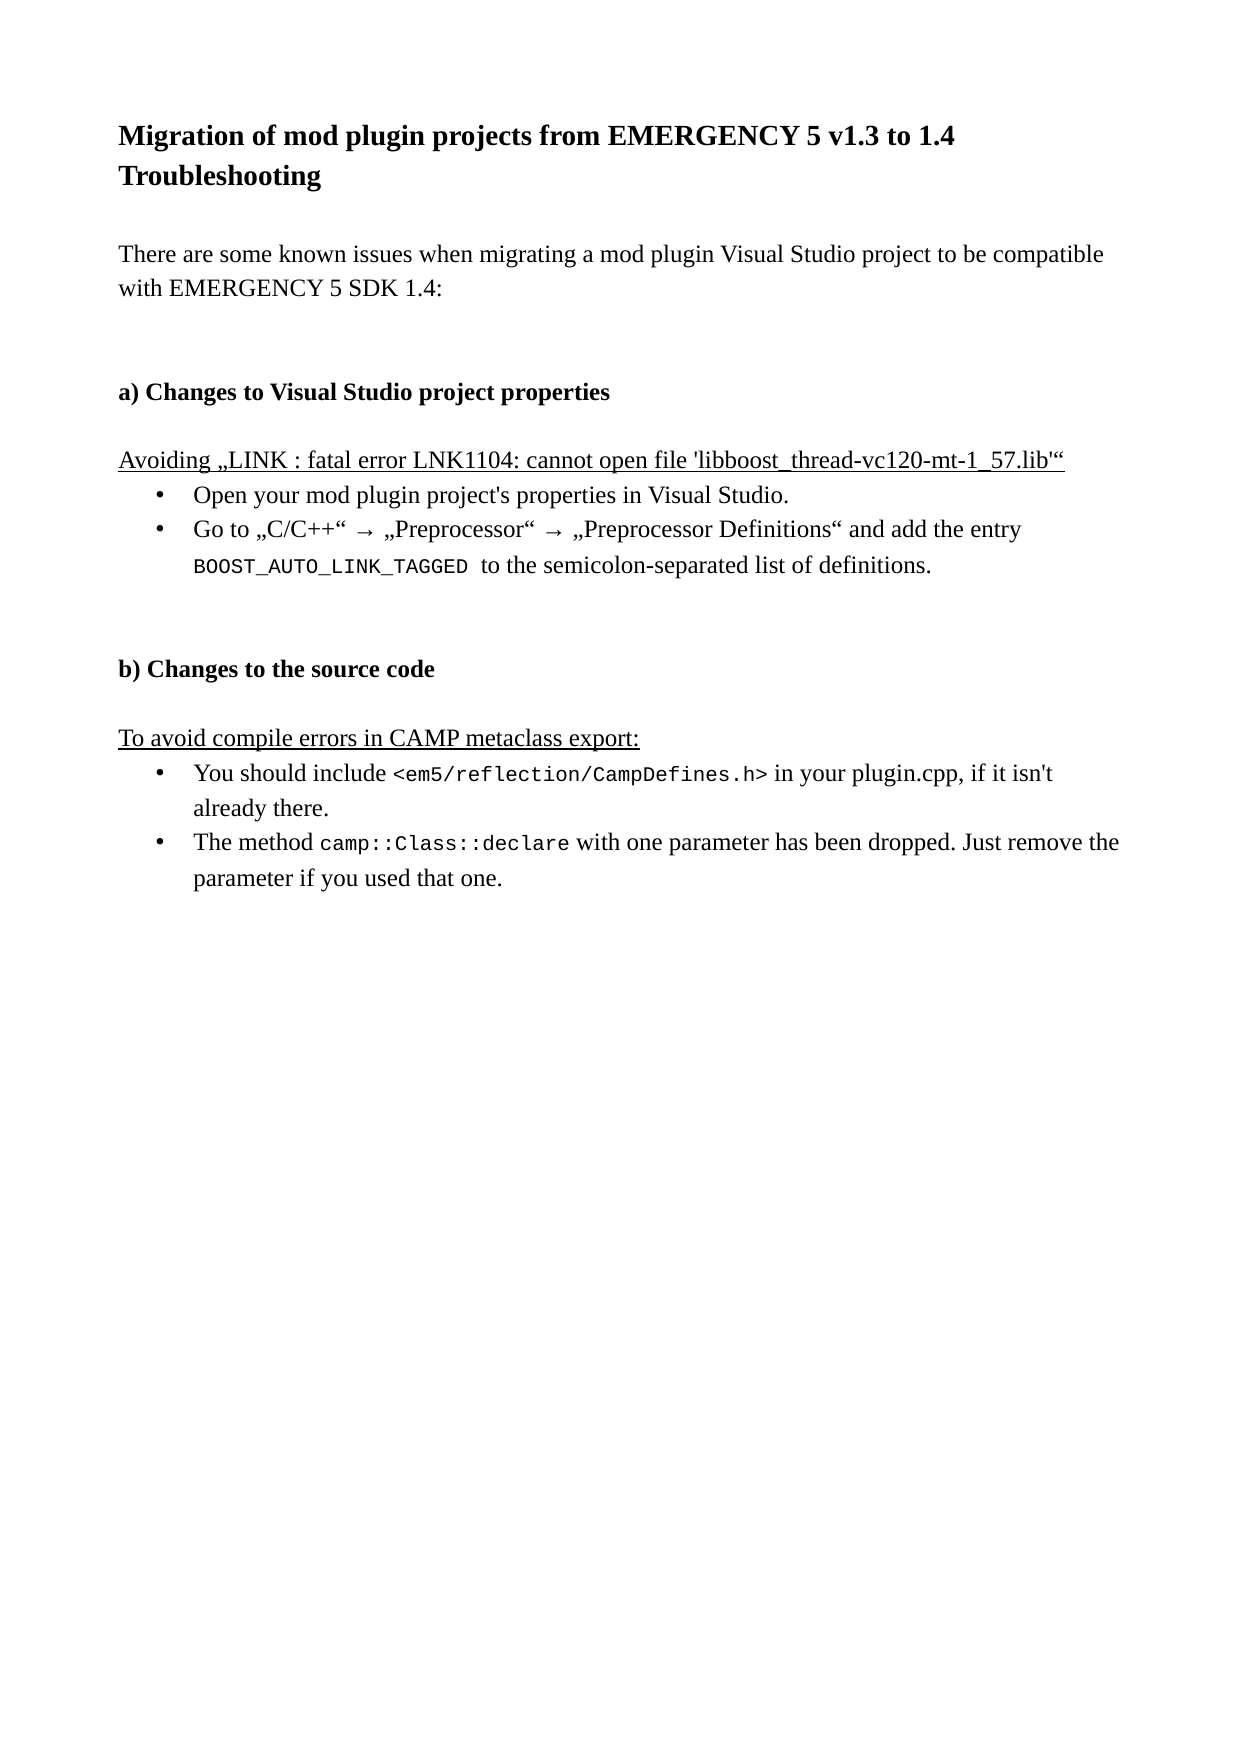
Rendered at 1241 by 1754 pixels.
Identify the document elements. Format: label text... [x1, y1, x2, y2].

text Avoiding „LINK : fatal error LNK1104: cannot open file 'libboost_thread-vc120-mt-1_57.lib'“ [118, 446, 1122, 474]
text b) Changes to the source code [118, 654, 1122, 683]
list Open your mod plugin project's properties in Visual Studio. [156, 480, 1122, 509]
text Troubleshooting [118, 158, 1122, 192]
list You should include <em5/reflection/CampDefines.h> in your plugin.cpp, if it isn't already there. [156, 758, 1122, 822]
text To avoid compile errors in CAMP metaclass export: [118, 723, 1122, 752]
list Go to „C/C++“ → „Preprocessor“ → „Preprocessor Definitions“ and add the entry BOOST_AUTO_LINK_TAGGED to the semicolon-separated list of definitions. [156, 514, 1122, 579]
text Migration of mod plugin projects from EMERGENCY 5 v1.3 to 1.4 [118, 118, 1122, 152]
list The method camp::Class::declare with one parameter has been dropped. Just remove the parameter if you used that one. [156, 827, 1122, 892]
text There are some known issues when migrating a mod plugin Visual Studio project to be compatible with EMERGENCY 5 SDK 1.4: [118, 239, 1122, 302]
text a) Changes to Visual Studio project properties [118, 377, 1122, 405]
